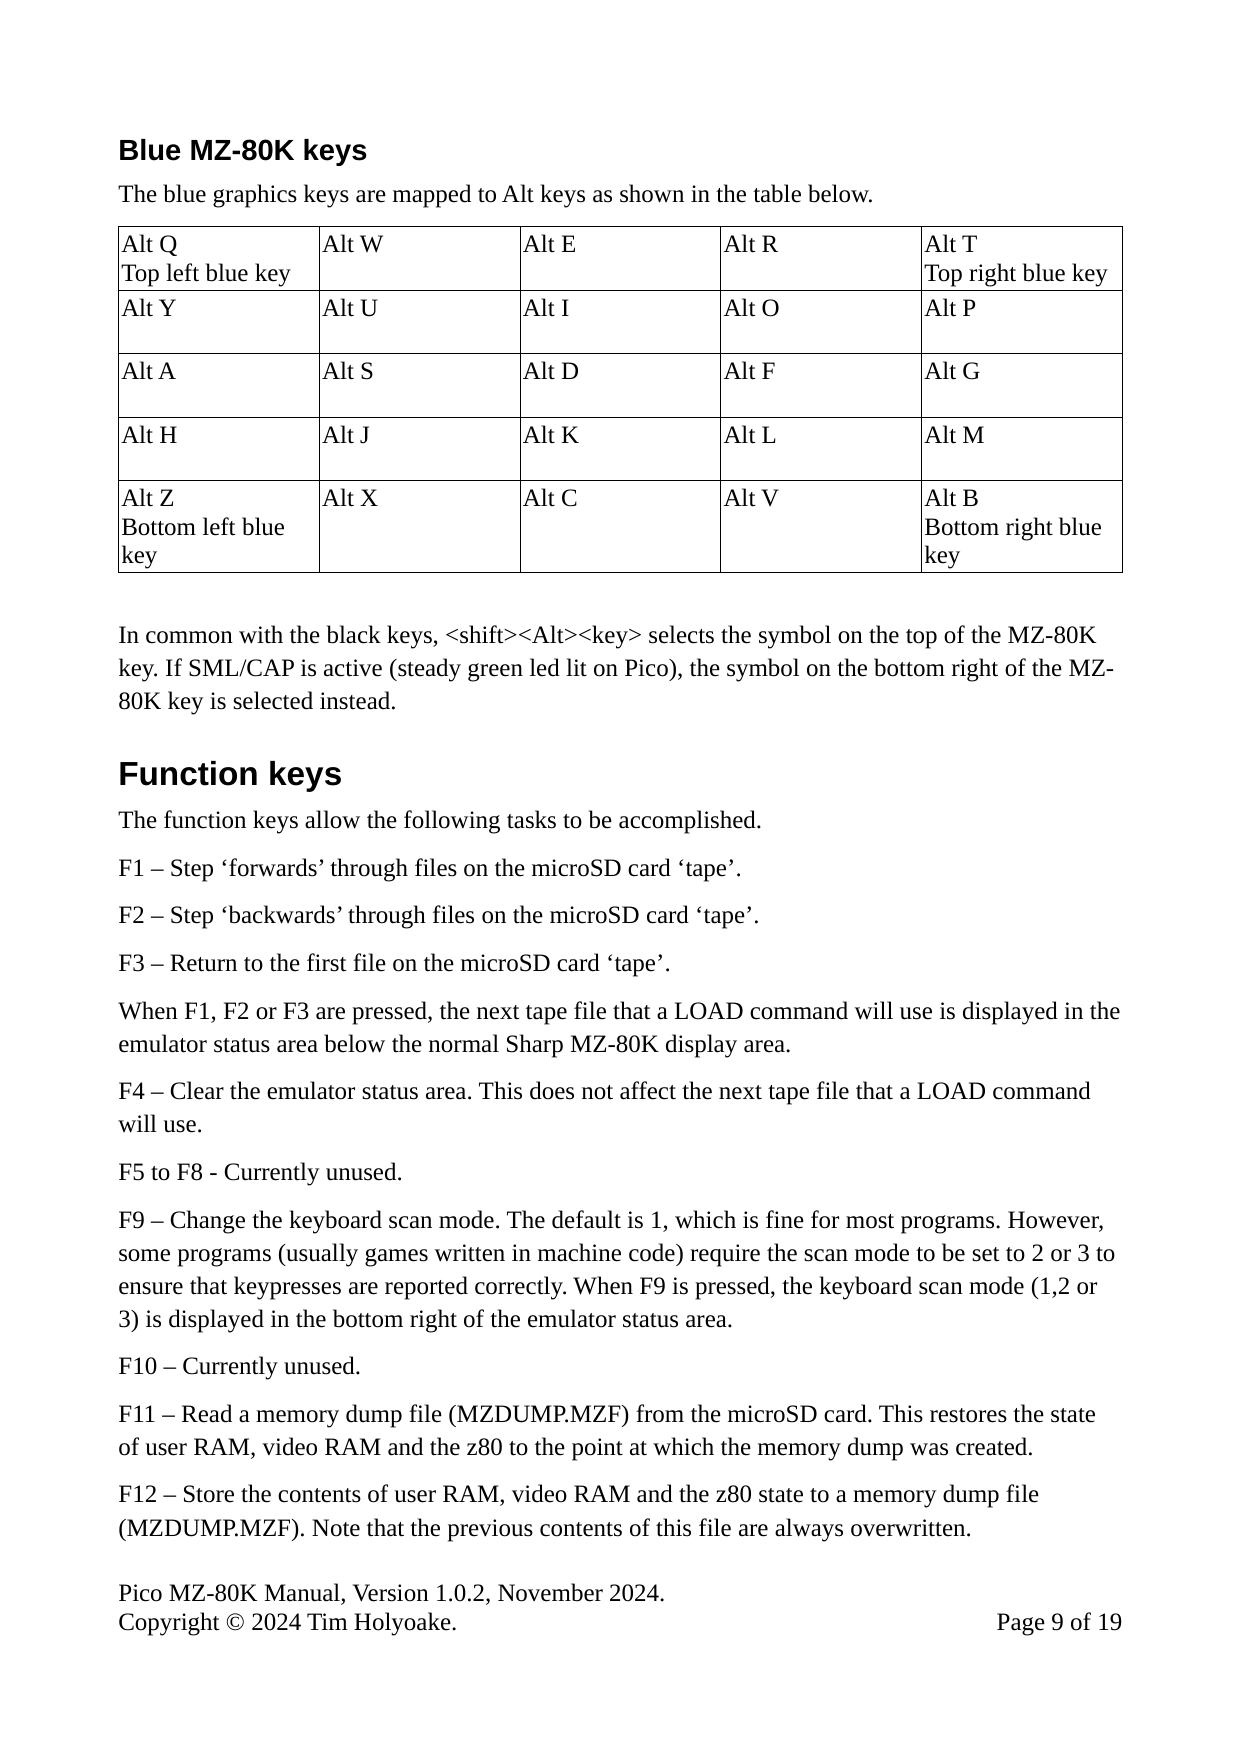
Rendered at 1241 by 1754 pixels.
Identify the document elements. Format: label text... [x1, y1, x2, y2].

text The blue graphics keys are mapped to Alt keys as shown in the table below. [118, 179, 1122, 207]
subtitle Blue MZ-80K keys [118, 133, 1122, 166]
table_cell Alt Z Bottom left blue key [119, 481, 319, 572]
text In common with the black keys, <shift><Alt><key> selects the symbol on the top of the MZ-80K key. If SML/CAP is active (steady green led lit on Pico), the symbol on the bottom right of the MZ-80K key is selected instead. [118, 620, 1122, 715]
text When F1, F2 or F3 are pressed, the next tape file that a LOAD command will use is displayed in the emulator status area below the normal Sharp MZ-80K display area. [118, 996, 1122, 1058]
table_cell Alt O [721, 291, 921, 353]
table_cell Alt A [119, 354, 319, 417]
text F12 – Store the contents of user RAM, video RAM and the z80 state to a memory dump file (MZDUMP.MZF). Note that the previous contents of this file are always overwritten. [118, 1479, 1122, 1541]
table_header Alt W [320, 227, 520, 290]
table_cell Alt H [119, 418, 319, 480]
table_cell Alt S [320, 354, 520, 417]
table_cell Alt D [521, 354, 720, 417]
subtitle Function keys [118, 754, 1122, 793]
table_cell Alt L [721, 418, 921, 480]
text F9 – Change the keyboard scan mode. The default is 1, which is fine for most programs. However, some programs (usually games written in machine code) require the scan mode to be set to 2 or 3 to ensure that keypresses are reported correctly. When F9 is pressed, the keyboard scan mode (1,2 or 3) is displayed in the bottom right of the emulator status area. [118, 1205, 1122, 1332]
text F5 to F8 - Currently unused. [118, 1157, 1122, 1186]
table_header Alt Q Top left blue key [119, 227, 319, 290]
table_cell Alt K [521, 418, 720, 480]
table_cell Alt X [320, 481, 520, 572]
table_cell Alt I [521, 291, 720, 353]
table_cell Alt G [922, 354, 1122, 417]
text F3 – Return to the first file on the microSD card ‘tape’. [118, 948, 1122, 977]
table_cell Alt P [922, 291, 1122, 353]
text F1 – Step ‘forwards’ through files on the microSD card ‘tape’. [118, 853, 1122, 882]
table_cell Alt F [721, 354, 921, 417]
text F11 – Read a memory dump file (MZDUMP.MZF) from the microSD card. This restores the state of user RAM, video RAM and the z80 to the point at which the memory dump was created. [118, 1399, 1122, 1461]
text F2 – Step ‘backwards’ through files on the microSD card ‘tape’. [118, 901, 1122, 929]
table_header Alt E [521, 227, 720, 290]
table_cell Alt U [320, 291, 520, 353]
text F4 – Clear the emulator status area. This does not affect the next tape file that a LOAD command will use. [118, 1076, 1122, 1138]
text F10 – Currently unused. [118, 1351, 1122, 1380]
table_cell Alt M [922, 418, 1122, 480]
table_cell Alt Y [119, 291, 319, 353]
table_cell Alt C [521, 481, 720, 572]
table_cell Alt B Bottom right blue key [922, 481, 1122, 572]
table_header Alt R [721, 227, 921, 290]
table_cell Alt J [320, 418, 520, 480]
text The function keys allow the following tasks to be accomplished. [118, 805, 1122, 834]
table_header Alt T Top right blue key [922, 227, 1122, 290]
table_cell Alt V [721, 481, 921, 572]
